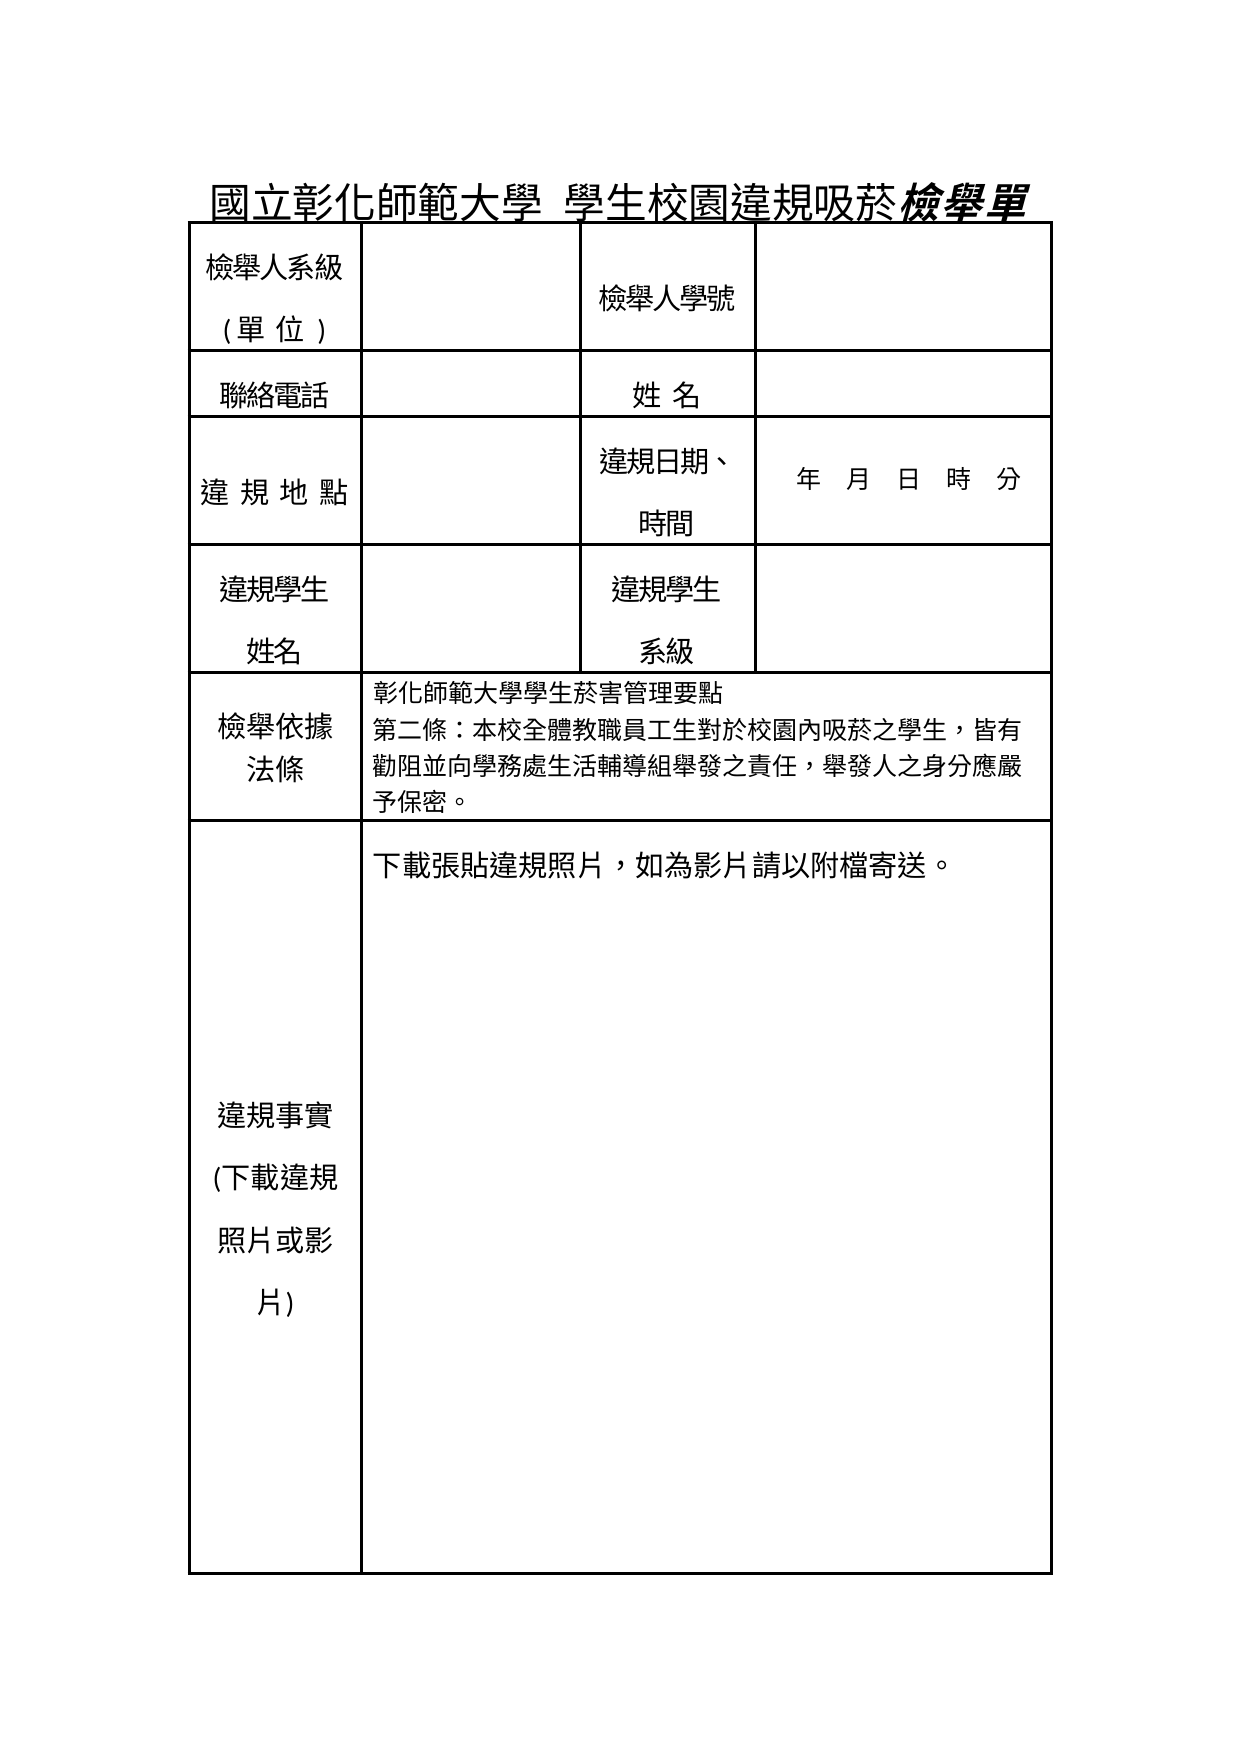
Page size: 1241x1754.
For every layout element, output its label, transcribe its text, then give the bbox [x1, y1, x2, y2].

table_cell [363, 418, 579, 543]
table_header 檢舉人學號 [582, 224, 754, 349]
table_cell 下載張貼違規照片，如為影片請以附檔寄送。 辦法，處以申 提報人憑處以申誡乙次。 [363, 822, 1050, 1572]
table_header [363, 224, 579, 349]
table_cell 違規學生 系級 [582, 546, 754, 671]
table_header [757, 224, 1050, 349]
table_header 檢舉人系級 ( 單 位 ) [191, 224, 360, 349]
table_cell 違規學生 姓名 [191, 546, 360, 671]
table_cell 違規事實 (下載違規 照片或影片) [191, 822, 360, 1572]
table_cell [757, 352, 1050, 414]
text 國立彰化師範大學 學生校園違規吸菸檢舉單 [187, 158, 1053, 221]
table_cell 檢舉依據 法條 [191, 674, 360, 819]
table_cell 年 月 日 時 分 [757, 418, 1050, 543]
table_cell [757, 546, 1050, 671]
table_cell 聯絡電話 [191, 352, 360, 414]
table_cell 彰化師範大學學生菸害管理要點 第二條：本校全體教職員工生對於校園內吸菸之學生，皆有勸阻並向學務處生活輔導組舉發之責任，舉發人之身分應嚴予保密。 [363, 674, 1050, 819]
table_cell [363, 546, 579, 671]
table_cell 違規日期、時間 [582, 418, 754, 543]
table_cell 姓 名 [582, 352, 754, 414]
table_cell 違 規 地 點 [191, 418, 360, 543]
table_cell [363, 352, 579, 414]
